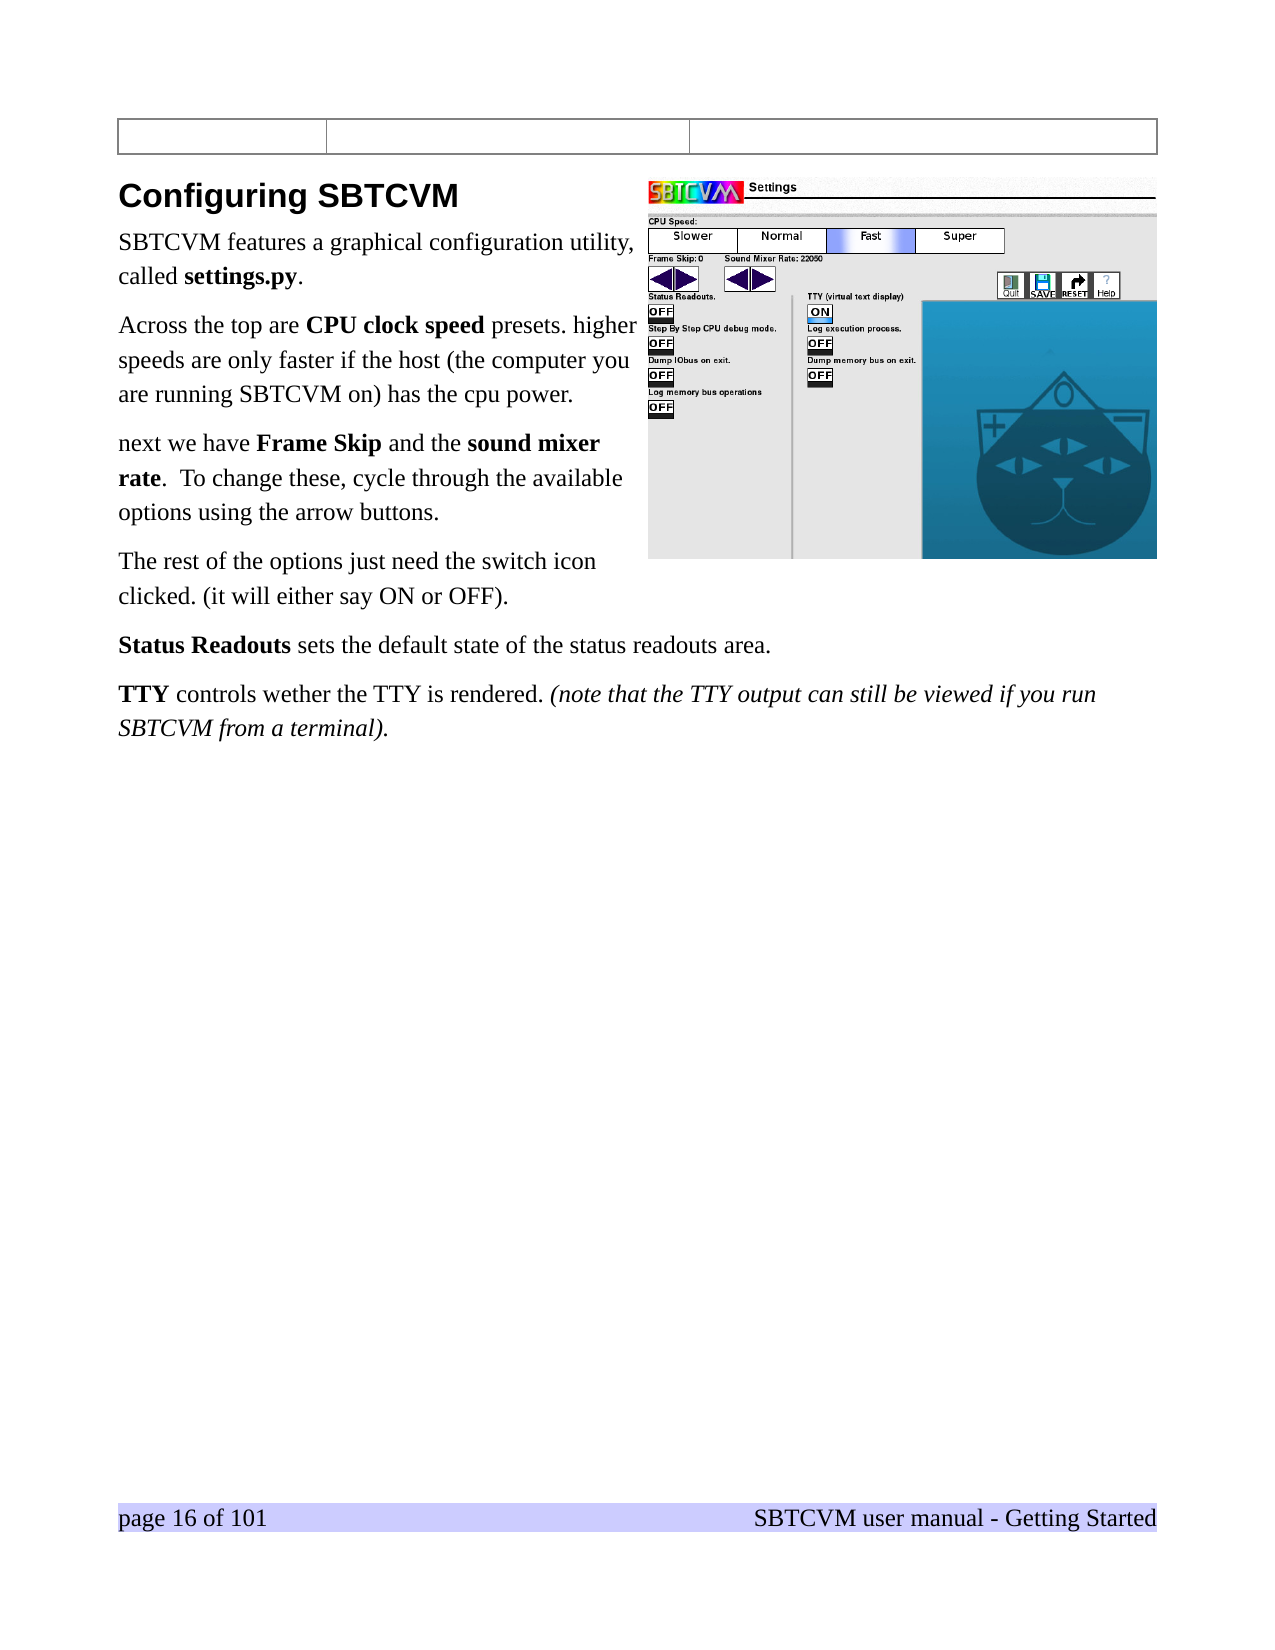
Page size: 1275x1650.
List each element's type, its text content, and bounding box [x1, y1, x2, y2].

table_cell [119, 120, 326, 153]
text The rest of the options just need the switch icon clicked. (it will either say ON or OFF). [118, 546, 1157, 609]
text Across the top are CPU clock speed presets. higher speeds are only faster if the host (the computer you are running SBTCVM on) has the cpu power. [118, 310, 648, 408]
subtitle Configuring SBTCVM [118, 176, 1157, 214]
table_cell [690, 120, 1156, 153]
text next we have Frame Skip and the sound mixer rate. To change these, cycle through the available options using the arrow buttons. [118, 428, 648, 526]
picture [648, 177, 1157, 559]
text Status Readouts sets the default state of the status readouts area. [118, 630, 1157, 659]
text TTY controls wether the TTY is rendered. (note that the TTY output can still be viewed if you run SBTCVM from a terminal). [118, 679, 1157, 742]
table_cell [327, 120, 689, 153]
text SBTCVM features a graphical configuration utility, called settings.py. [118, 227, 648, 290]
